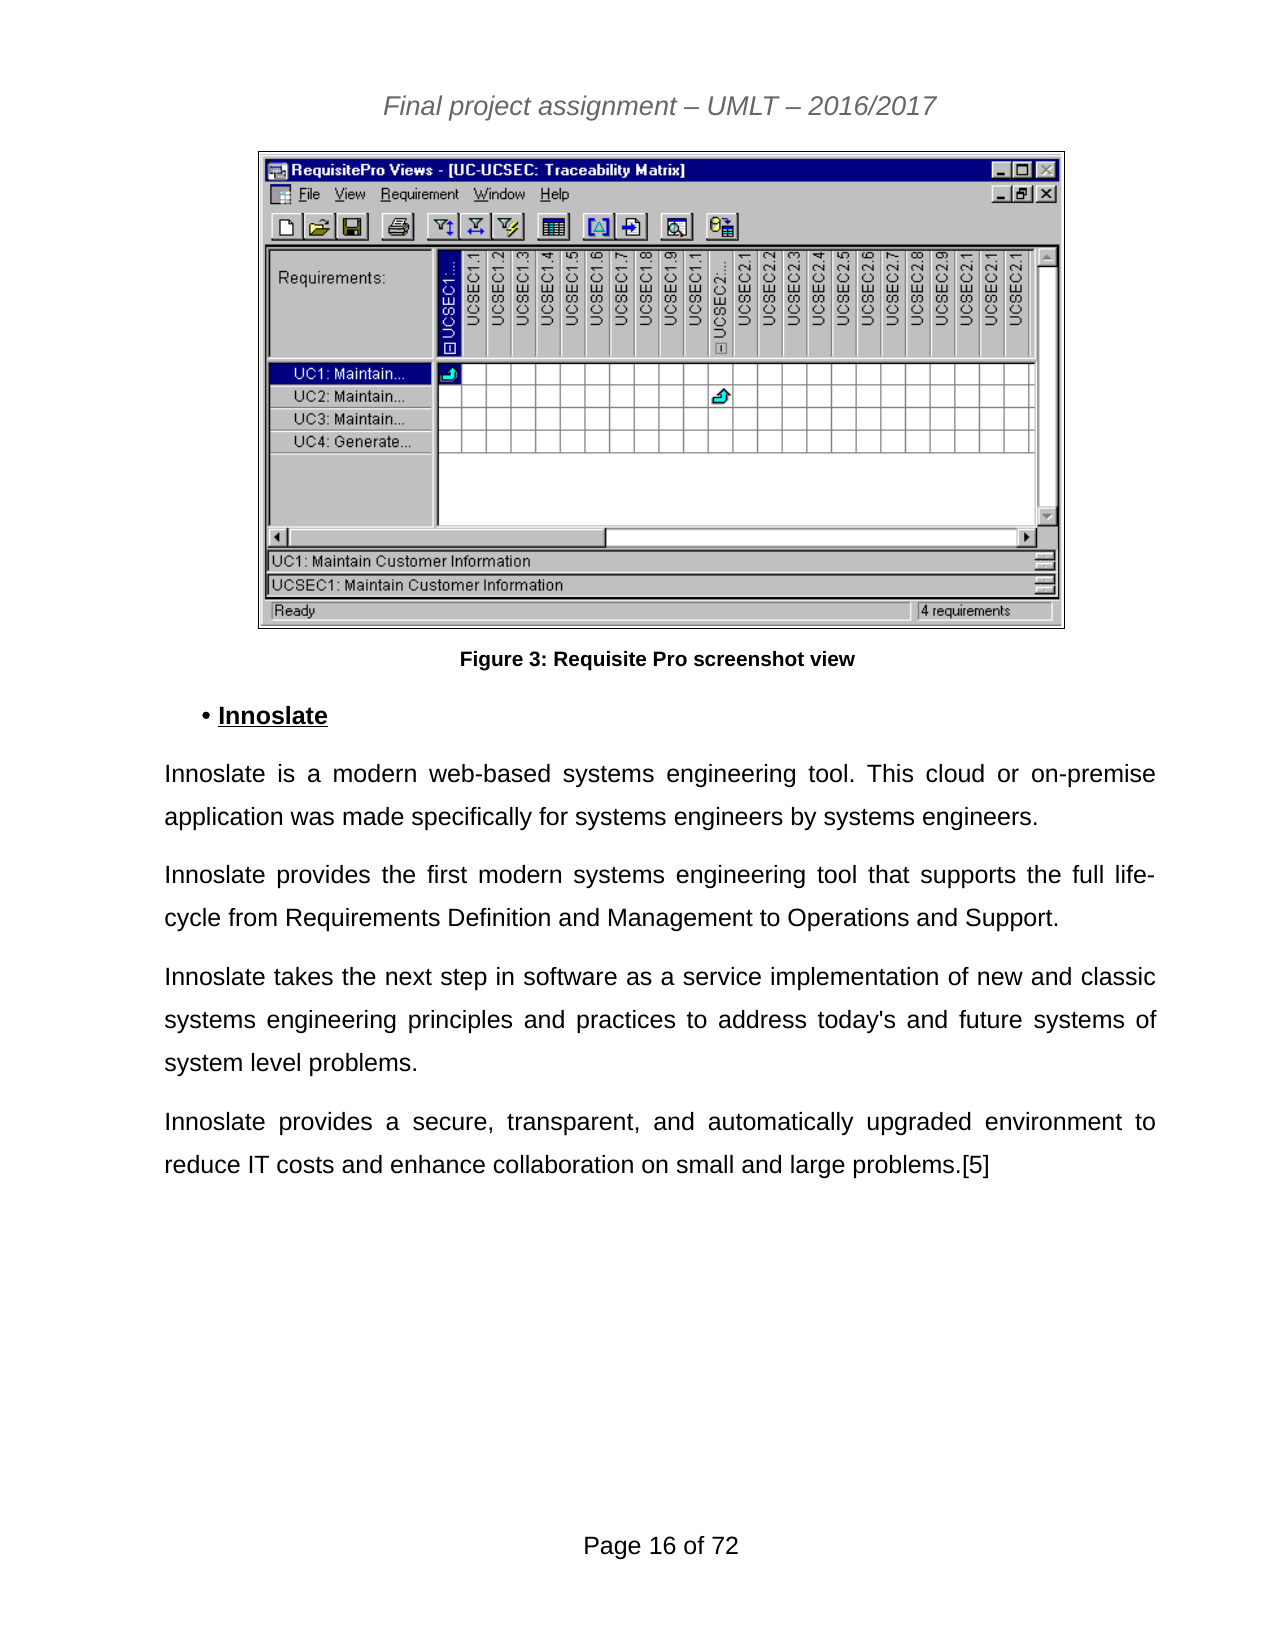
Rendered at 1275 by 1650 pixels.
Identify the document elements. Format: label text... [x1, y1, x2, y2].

text Innoslate provides a secure, transparent, and automatically upgraded environment to reduce IT costs and enhance collaboration on small and large problems.[5] [164, 1107, 1158, 1179]
text Innoslate provides the first modern systems engineering tool that supports the full life-cycle from Requirements Definition and Management to Operations and Support. [164, 860, 1158, 932]
text Innoslate takes the next step in software as a service implementation of new and classic systems engineering principles and practices to address today's and future systems of system level problems. [164, 962, 1158, 1077]
list Innoslate [202, 701, 1158, 729]
text Innoslate is a modern web-based systems engineering tool. This cloud or on-premise application was made specifically for systems engineers by systems engineers. [164, 759, 1158, 831]
text Figure 3: Requisite Pro screenshot view [164, 151, 1158, 671]
picture [260, 154, 1062, 626]
